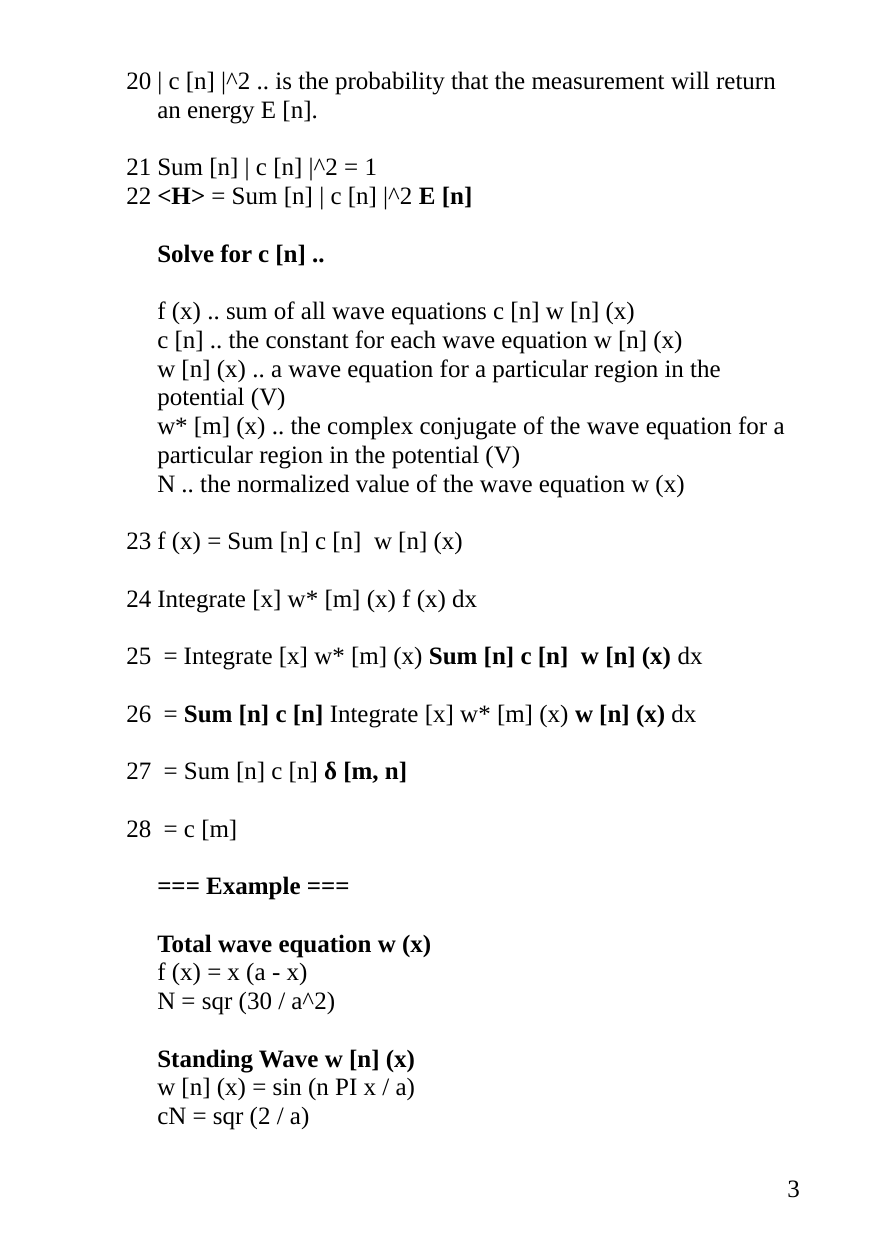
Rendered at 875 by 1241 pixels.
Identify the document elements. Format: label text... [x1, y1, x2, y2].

table_cell [109, 728, 154, 756]
table_cell = Sum [n] c [n] Integrate [x] w* [m] (x) w [n] (x) dx [154, 699, 793, 727]
table_cell | c [n] |^2 .. is the probability that the measurement will return an energy E [n]. [154, 66, 793, 124]
table_cell 26 [109, 699, 154, 727]
table_cell Standing Wave w [n] (x) [154, 1044, 793, 1072]
table_cell Solve for c [n] .. [154, 239, 793, 267]
table_cell [109, 900, 154, 929]
table_cell Sum [n] | c [n] |^2 = 1 [154, 153, 793, 181]
table_cell [154, 498, 793, 526]
table_cell w [n] (x) = sin (n PI x / a) [154, 1073, 793, 1101]
table_cell = Integrate [x] w* [m] (x) Sum [n] c [n] w [n] (x) dx [154, 641, 793, 670]
table_cell 22 [109, 181, 154, 210]
table_cell [154, 728, 793, 756]
table_cell [109, 986, 154, 1015]
table_cell f (x) .. sum of all wave equations c [n] w [n] (x) [154, 296, 793, 325]
table_cell [154, 555, 793, 584]
table_cell 21 [109, 153, 154, 181]
table_cell = Sum [n] c [n] δ [m, n] [154, 756, 793, 785]
table_cell N .. the normalized value of the wave equation w (x) [154, 469, 793, 497]
table_cell = c [m] [154, 814, 793, 842]
table_cell [154, 210, 793, 239]
table_cell [109, 1101, 154, 1130]
table_cell [109, 124, 154, 152]
table_cell 27 [109, 756, 154, 785]
table_cell [109, 958, 154, 986]
table_cell [109, 1044, 154, 1072]
table_cell === Example === [154, 871, 793, 900]
table_cell [109, 239, 154, 267]
table_cell 20 [109, 66, 154, 124]
table_cell cN = sqr (2 / a) [154, 1101, 793, 1130]
table_cell <H> = Sum [n] | c [n] |^2 E [n] [154, 181, 793, 210]
table_cell [109, 1015, 154, 1044]
table_cell [154, 785, 793, 814]
table_cell [109, 469, 154, 497]
table_cell w [n] (x) .. a wave equation for a particular region in the potential (V) [154, 354, 793, 411]
table_cell 24 [109, 584, 154, 612]
table_cell [109, 296, 154, 325]
table_cell [154, 268, 793, 296]
table_cell [109, 1073, 154, 1101]
table_cell [109, 354, 154, 411]
table_cell [154, 613, 793, 641]
table_cell [109, 843, 154, 871]
table_cell 23 [109, 526, 154, 555]
table_cell [109, 929, 154, 957]
table_cell [109, 210, 154, 239]
table_cell 28 [109, 814, 154, 842]
table_cell w* [m] (x) .. the complex conjugate of the wave equation for a particular region in the potential (V) [154, 411, 793, 469]
table_cell [154, 843, 793, 871]
table_cell [109, 498, 154, 526]
table_cell [154, 1015, 793, 1044]
table_cell f (x) = x (a - x) [154, 958, 793, 986]
table_cell Integrate [x] w* [m] (x) f (x) dx [154, 584, 793, 612]
table_cell 25 [109, 641, 154, 670]
table_cell f (x) = Sum [n] c [n] w [n] (x) [154, 526, 793, 555]
table_cell [109, 670, 154, 699]
table_cell Total wave equation w (x) [154, 929, 793, 957]
table_cell [154, 124, 793, 152]
table_cell [109, 555, 154, 584]
table_cell [154, 38, 793, 66]
table_cell N = sqr (30 / a^2) [154, 986, 793, 1015]
table_cell [109, 268, 154, 296]
table_cell [109, 325, 154, 354]
table_cell [109, 38, 154, 66]
table_cell c [n] .. the constant for each wave equation w [n] (x) [154, 325, 793, 354]
table_cell [154, 670, 793, 699]
table_cell [109, 785, 154, 814]
table_cell [109, 411, 154, 469]
table_cell [154, 900, 793, 929]
table_cell [109, 613, 154, 641]
table_cell [109, 871, 154, 900]
